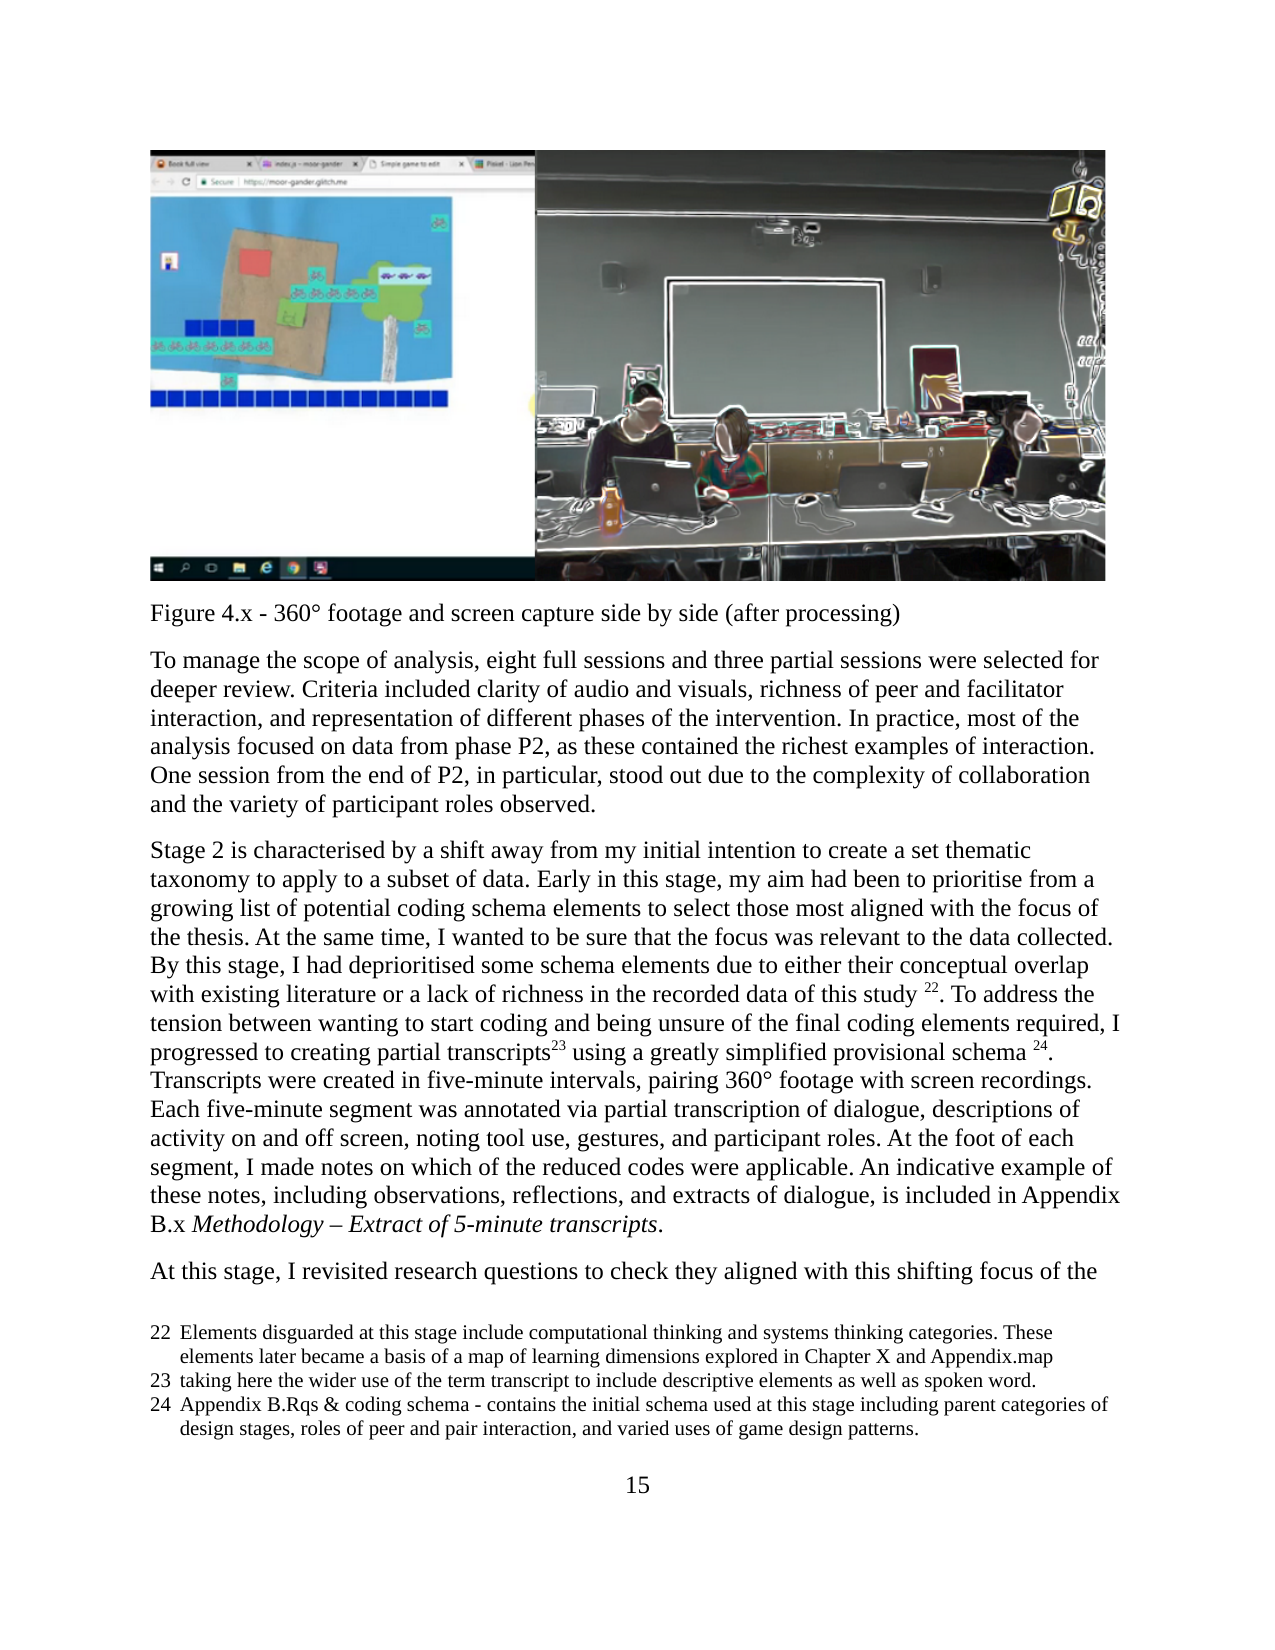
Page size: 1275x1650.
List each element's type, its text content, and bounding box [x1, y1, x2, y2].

text Figure 4.x - 360° footage and screen capture side by side (after processing) [150, 598, 1125, 627]
text Stage 2 is characterised by a shift away from my initial intention to create a set thematic taxonomy to apply to a subset of data. Early in this stage, my aim had been to prioritise from a growing list of potential coding schema elements to select those most aligned with the focus of the thesis. At the same time, I wanted to be sure that the focus was relevant to the data collected. By this stage, I had deprioritised some schema elements due to either their conceptual overlap with existing literature or a lack of richness in the recorded data of this study . To address the tension between wanting to start coding and being unsure of the final coding elements required, I progressed to creating partial transcripts using a greatly simplified provisional schema . Transcripts were created in five-minute intervals, pairing 360° footage with screen recordings. Each five-minute segment was annotated via partial transcription of dialogue, descriptions of activity on and off screen, noting tool use, gestures, and participant roles. At the foot of each segment, I made notes on which of the reduced codes were applicable. An indicative example of these notes, including observations, reflections, and extracts of dialogue, is included in Appendix B.x Methodology – Extract of 5-minute transcripts. [150, 836, 1125, 1238]
text Elements disguarded at this stage include computational thinking and systems thinking categories. These elements later became a basis of a map of learning dimensions explored in Chapter X and Appendix.map [150, 1320, 1125, 1368]
text taking here the wider use of the term transcript to include descriptive elements as well as spoken word. [150, 1368, 1125, 1392]
text Appendix B.Rqs & coding schema - contains the initial schema used at this stage including parent categories of design stages, roles of peer and pair interaction, and varied uses of game design patterns. [150, 1392, 1125, 1440]
picture [150, 150, 1106, 581]
text At this stage, I revisited research questions to check they aligned with this shifting focus of the [150, 1256, 1125, 1285]
text To manage the scope of analysis, eight full sessions and three partial sessions were selected for deeper review. Criteria included clarity of audio and visuals, richness of peer and facilitator interaction, and representation of different phases of the intervention. In practice, most of the analysis focused on data from phase P2, as these contained the richest examples of interaction. One session from the end of P2, in particular, stood out due to the complexity of collaboration and the variety of participant roles observed. [150, 645, 1125, 818]
